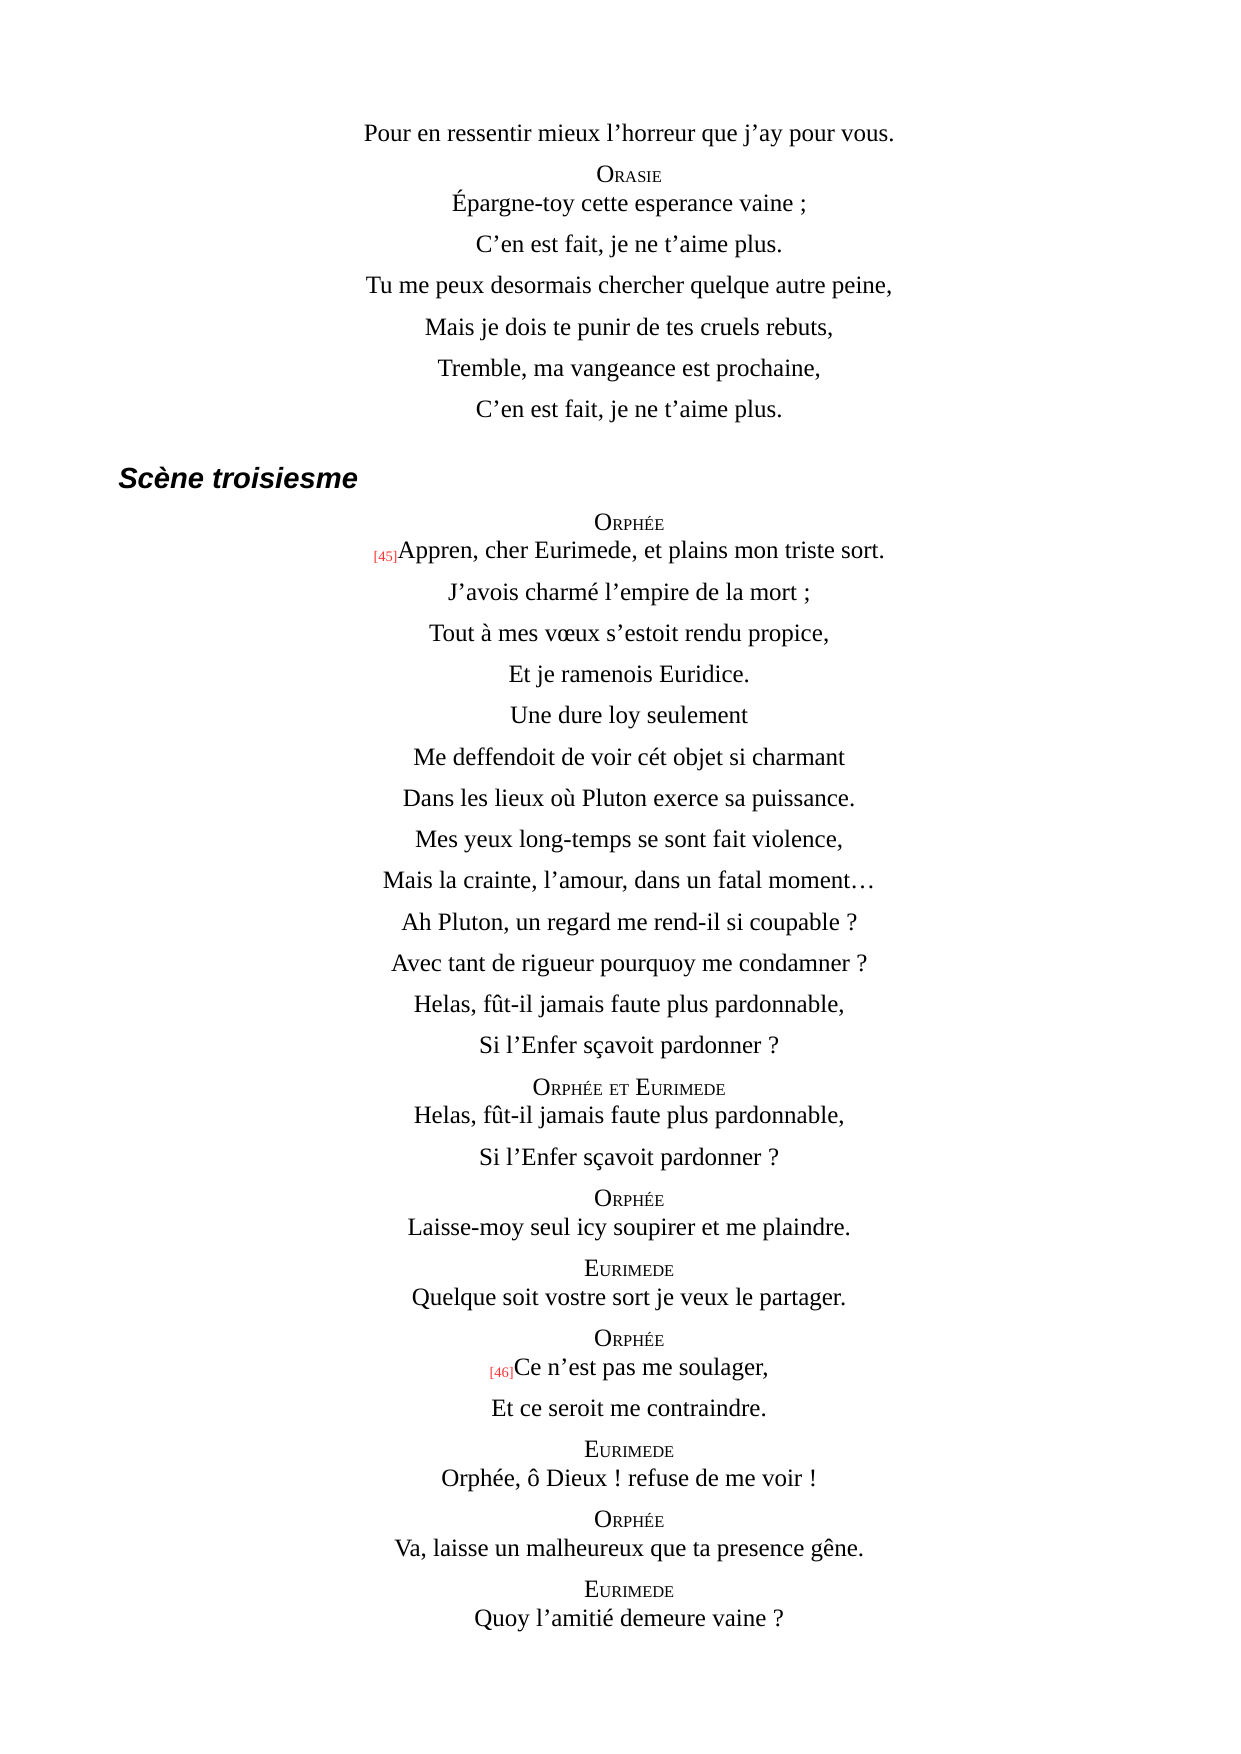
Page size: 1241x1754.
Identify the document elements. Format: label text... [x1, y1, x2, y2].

text Eurimede [118, 1253, 1122, 1282]
text Orasie [118, 159, 1122, 188]
text Helas, fût-il jamais faute plus pardonnable, [118, 989, 1122, 1018]
text C’en est fait, je ne t’aime plus. [118, 394, 1122, 423]
text Et ce seroit me contraindre. [118, 1393, 1122, 1422]
text Mais je dois te punir de tes cruels rebuts, [118, 312, 1122, 341]
text Mais la crainte, l’amour, dans un fatal moment… [118, 865, 1122, 894]
subtitle Scène troisiesme [118, 461, 1122, 494]
text Tremble, ma vangeance est prochaine, [118, 353, 1122, 382]
text Épargne-toy cette esperance vaine ; [118, 188, 1122, 217]
text Eurimede [118, 1434, 1122, 1463]
text [45]Appren, cher Eurimede, et plains mon triste sort. [118, 535, 1122, 564]
text Eurimede [118, 1574, 1122, 1603]
text Orphée et Eurimede [118, 1072, 1122, 1100]
text Avec tant de rigueur pourquoy me condamner ? [118, 948, 1122, 977]
text Orphée [118, 1504, 1122, 1533]
text Helas, fût-il jamais faute plus pardonnable, [118, 1100, 1122, 1129]
text Si l’Enfer sçavoit pardonner ? [118, 1030, 1122, 1059]
text Orphée [118, 507, 1122, 535]
text Orphée, ô Dieux ! refuse de me voir ! [118, 1463, 1122, 1492]
text Tu me peux desormais chercher quelque autre peine, [118, 271, 1122, 299]
text Si l’Enfer sçavoit pardonner ? [118, 1142, 1122, 1170]
text Et je ramenois Euridice. [118, 659, 1122, 688]
text Pour en ressentir mieux l’horreur que j’ay pour vous. [118, 118, 1122, 147]
text Orphée [118, 1323, 1122, 1352]
text Ah Pluton, un regard me rend-il si coupable ? [118, 907, 1122, 935]
text Dans les lieux où Pluton exerce sa puissance. [118, 783, 1122, 812]
text Laisse-moy seul icy soupirer et me plaindre. [118, 1212, 1122, 1240]
text J’avois charmé l’empire de la mort ; [118, 577, 1122, 605]
text C’en est fait, je ne t’aime plus. [118, 229, 1122, 258]
text Va, laisse un malheureux que ta presence gêne. [118, 1533, 1122, 1562]
text Une dure loy seulement [118, 700, 1122, 729]
text [46]Ce n’est pas me soulager, [118, 1352, 1122, 1380]
text Tout à mes vœux s’estoit rendu propice, [118, 618, 1122, 647]
text Orphée [118, 1183, 1122, 1212]
text Mes yeux long-temps se sont fait violence, [118, 824, 1122, 853]
text Quoy l’amitié demeure vaine ? [118, 1603, 1122, 1632]
text Quelque soit vostre sort je veux le partager. [118, 1282, 1122, 1310]
text Me deffendoit de voir cét objet si charmant [118, 742, 1122, 770]
